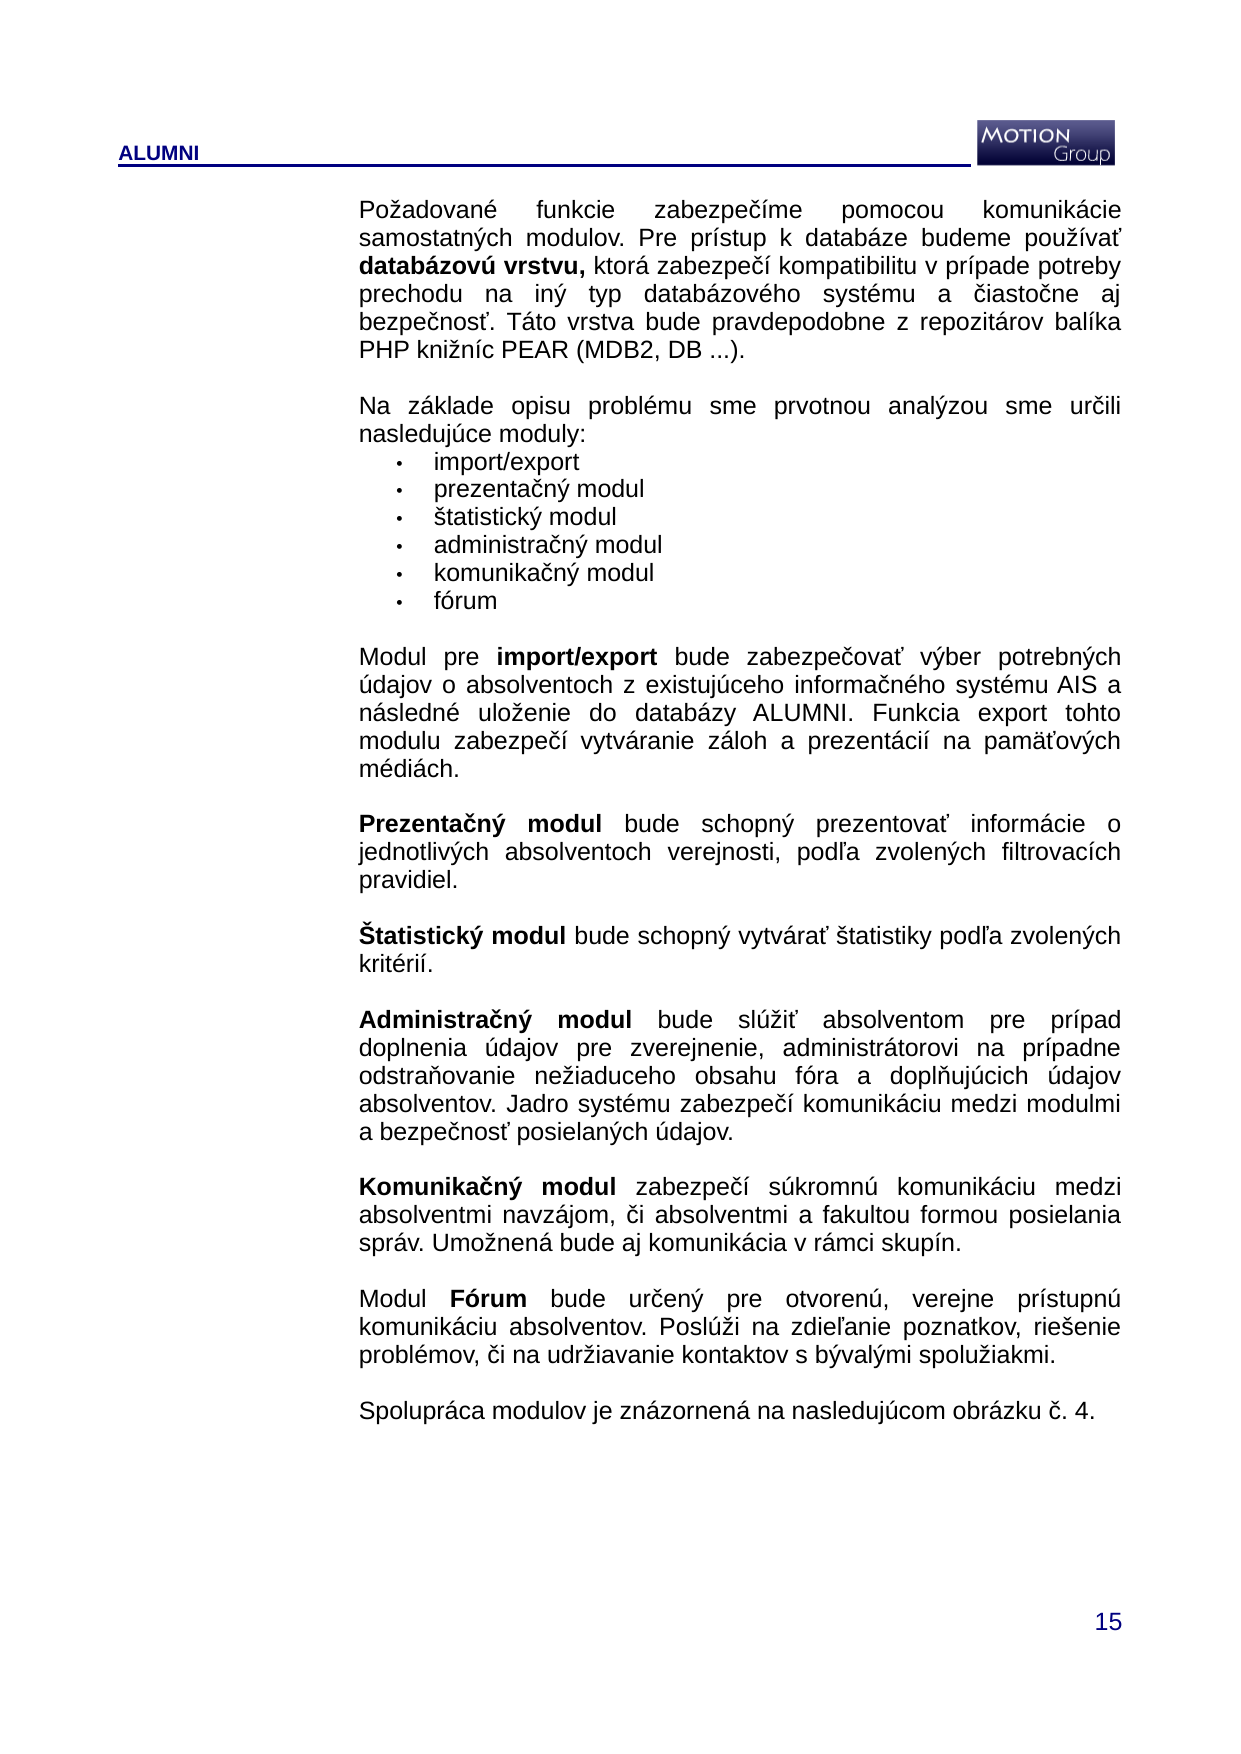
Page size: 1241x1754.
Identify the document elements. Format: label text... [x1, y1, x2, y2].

text Požadované funkcie zabezpečíme pomocou komunikácie samostatných modulov. Pre prístup k databáze budeme používať databázovú vrstvu, ktorá zabezpečí kompatibilitu v prípade potreby prechodu na iný typ databázového systému a čiastočne aj bezpečnosť. Táto vrstva bude pravdepodobne z repozitárov balíka PHP knižníc PEAR (MDB2, DB ...). [358, 196, 1122, 364]
text Modul pre import/export bude zabezpečovať výber potrebných údajov o absolventoch z existujúceho informačného systému AIS a následné uloženie do databázy ALUMNI. Funkcia export tohto modulu zabezpečí vytváranie záloh a prezentácií na pamäťových médiách. [358, 643, 1122, 782]
picture [971, 112, 1122, 172]
text Administračný modul bude slúžiť absolventom pre prípad doplnenia údajov pre zverejnenie, administrátorovi na prípadne odstraňovanie nežiaduceho obsahu fóra a doplňujúcich údajov absolventov. Jadro systému zabezpečí komunikáciu medzi modulmi a bezpečnosť posielaných údajov. [358, 1006, 1122, 1145]
list import/export [396, 447, 1122, 475]
text Na základe opisu problému sme prvotnou analýzou sme určili nasledujúce moduly: [358, 392, 1122, 447]
list fórum [396, 587, 1122, 615]
list komunikačný modul [396, 559, 1122, 587]
list prezentačný modul [396, 475, 1122, 503]
text Prezentačný modul bude schopný prezentovať informácie o jednotlivých absolventoch verejnosti, podľa zvolených filtrovacích pravidiel. [358, 810, 1122, 894]
list administračný modul [396, 531, 1122, 559]
text Modul Fórum bude určený pre otvorenú, verejne prístupnú komunikáciu absolventov. Poslúži na zdieľanie poznatkov, riešenie problémov, či na udržiavanie kontaktov s bývalými spolužiakmi. [358, 1285, 1122, 1369]
text Spolupráca modulov je znázornená na nasledujúcom obrázku č. 4. [358, 1397, 1122, 1424]
text Štatistický modul bude schopný vytvárať štatistiky podľa zvolených kritérií. [358, 922, 1122, 978]
text Komunikačný modul zabezpečí súkromnú komunikáciu medzi absolventmi navzájom, či absolventmi a fakultou formou posielania správ. Umožnená bude aj komunikácia v rámci skupín. [358, 1173, 1122, 1257]
list štatistický modul [396, 503, 1122, 531]
